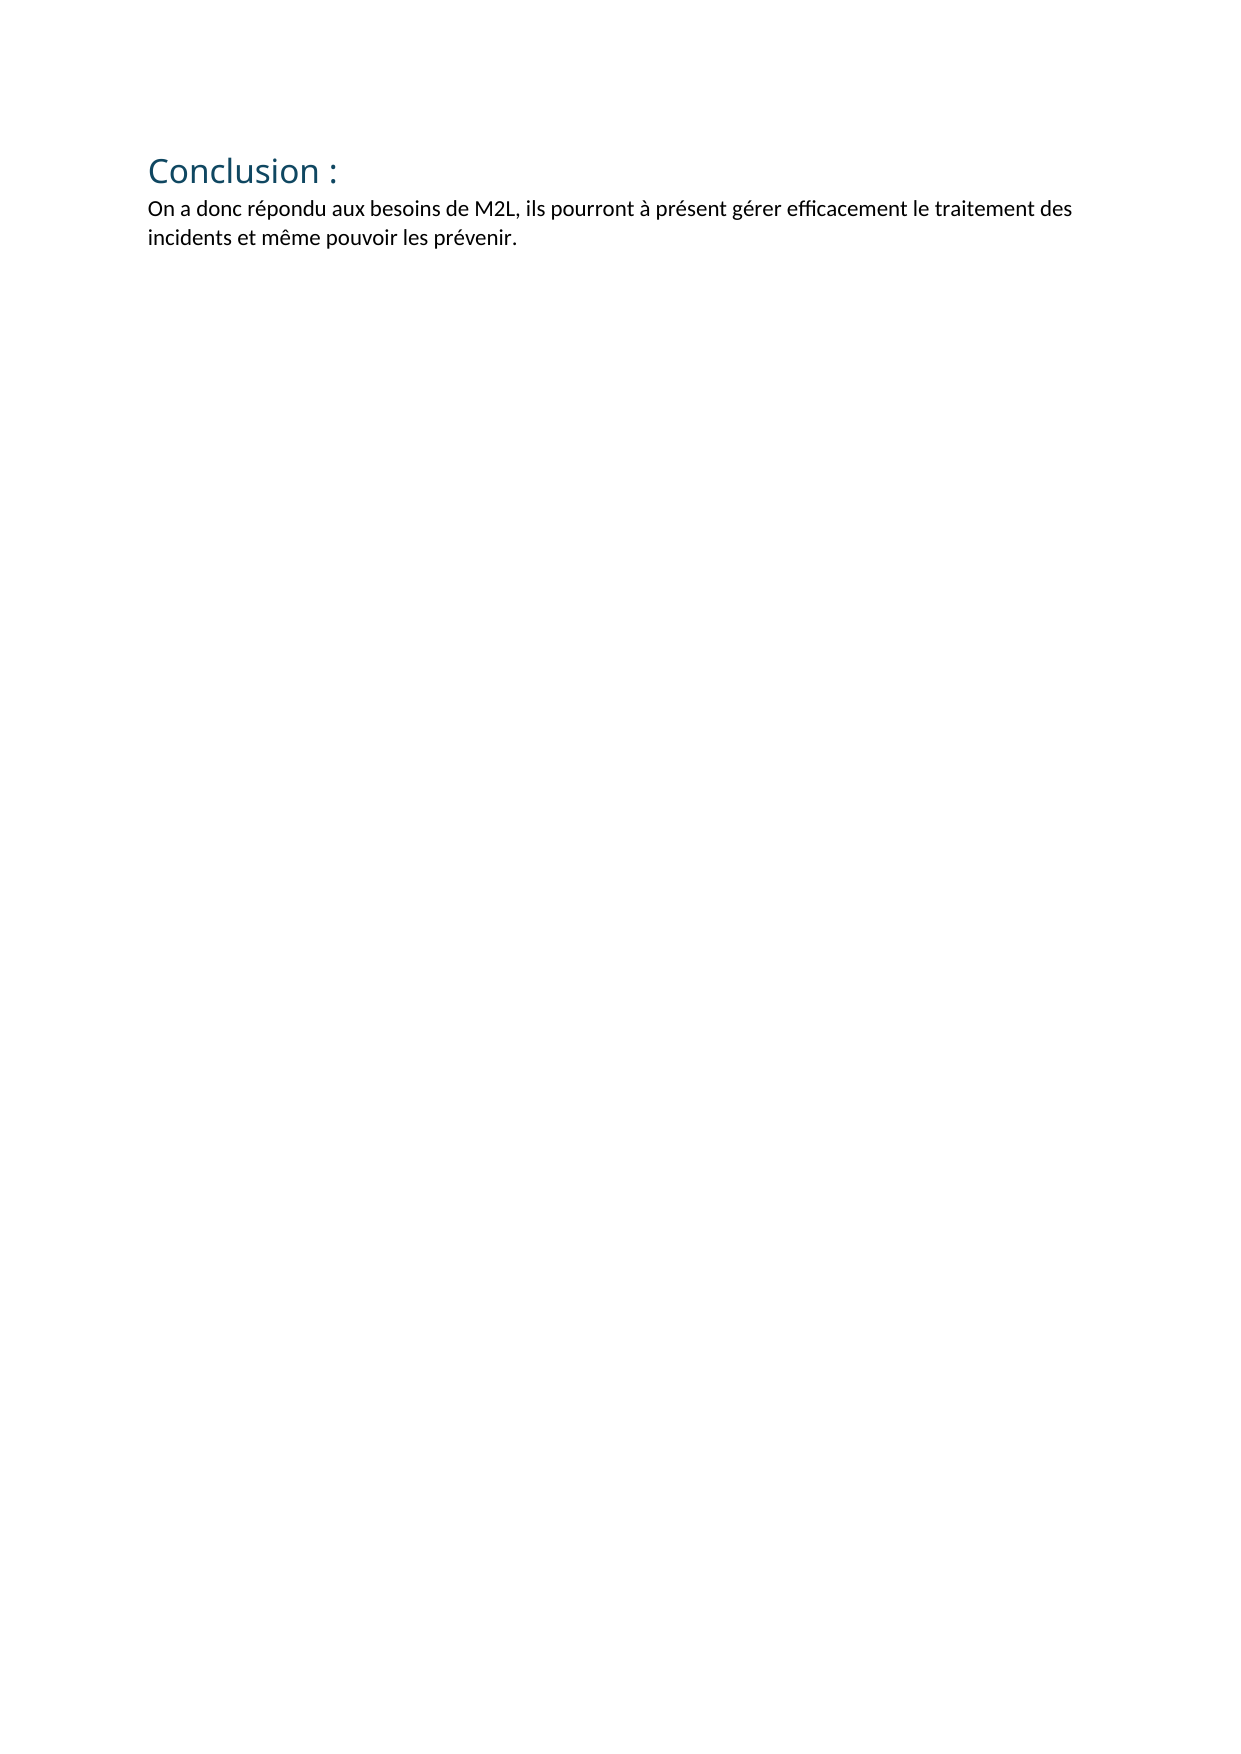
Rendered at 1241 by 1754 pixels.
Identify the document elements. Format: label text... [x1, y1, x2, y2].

subtitle Conclusion : [148, 148, 1093, 193]
text On a donc répondu aux besoins de M2L, ils pourront à présent gérer efficacement le traitement des incidents et même pouvoir les prévenir. [148, 194, 1093, 251]
